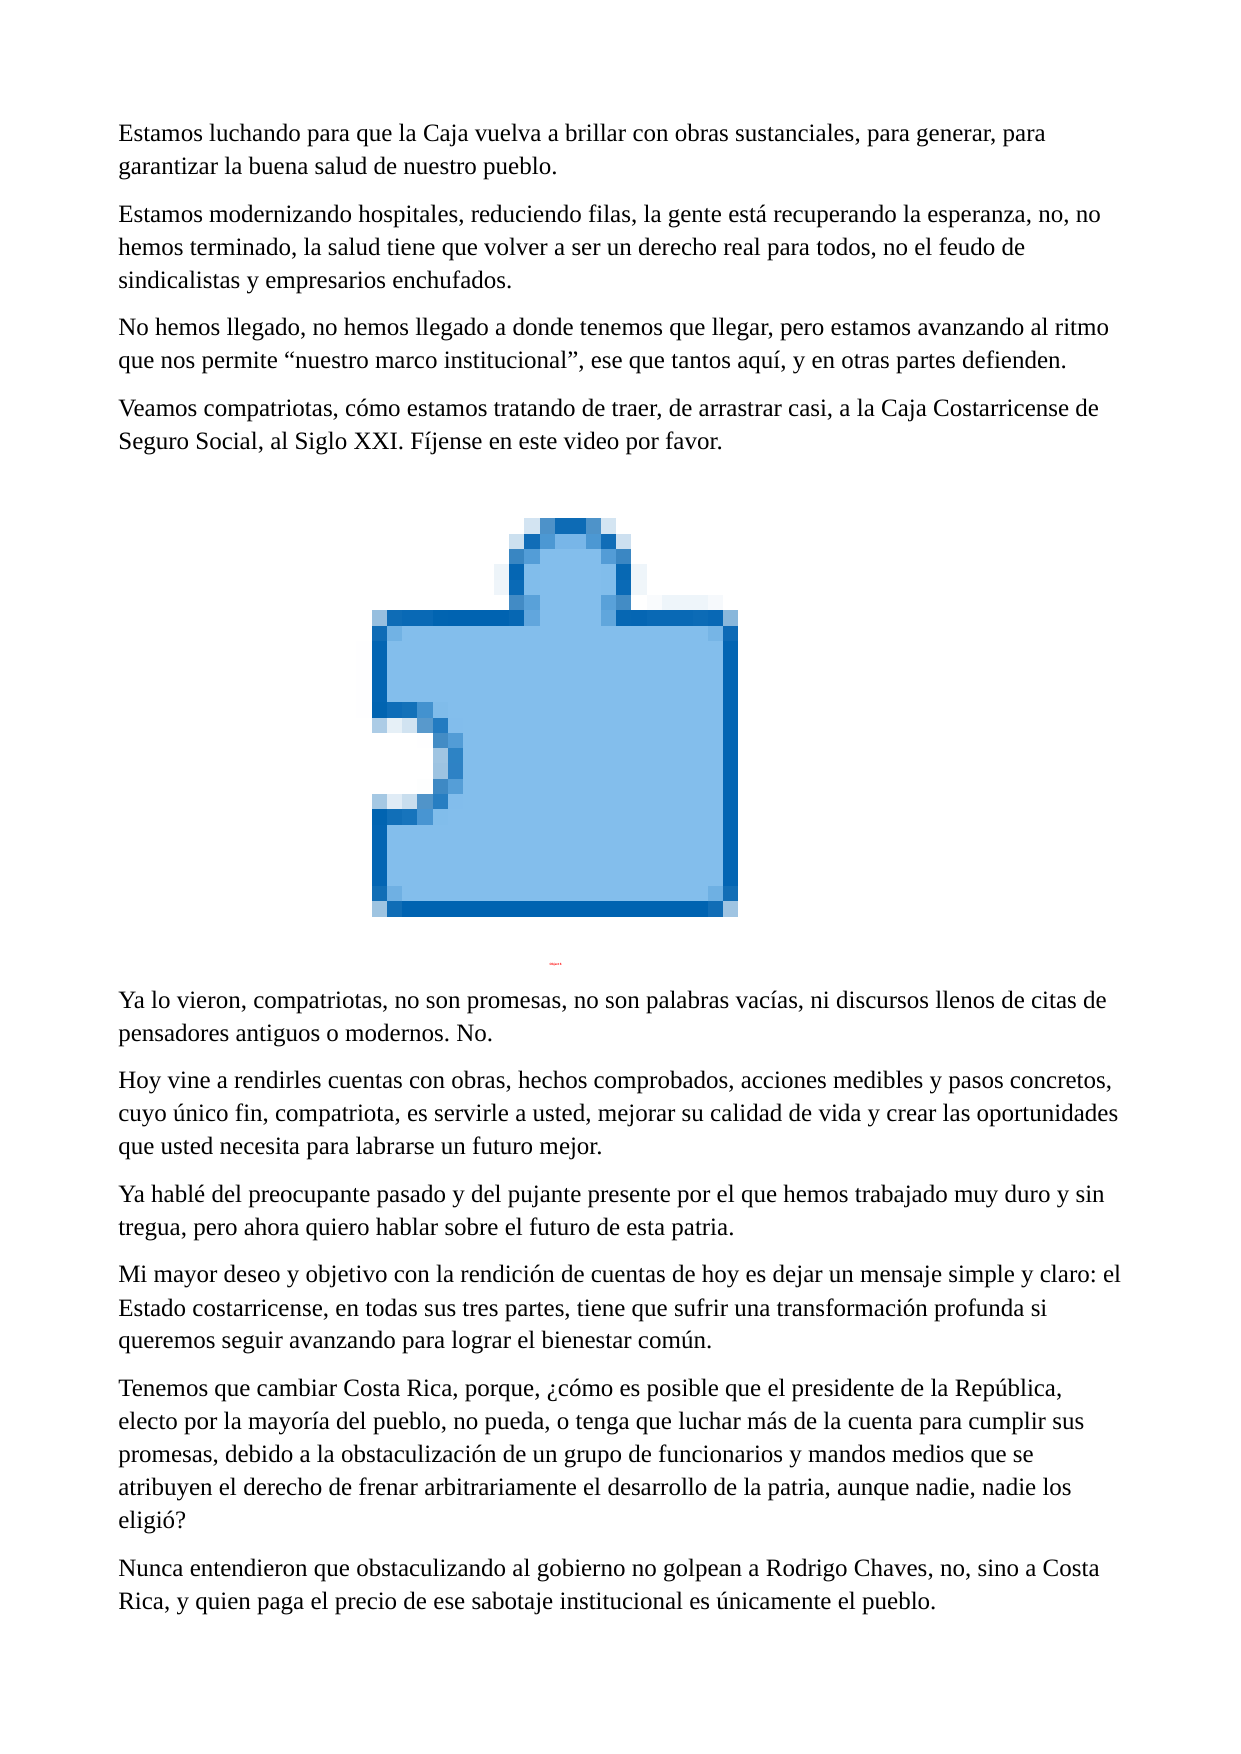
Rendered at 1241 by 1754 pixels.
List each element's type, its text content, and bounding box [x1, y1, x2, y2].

text Estamos modernizando hospitales, reduciendo filas, la gente está recuperando la esperanza, no, no hemos terminado, la salud tiene que volver a ser un derecho real para todos, no el feudo de sindicalistas y empresarios enchufados. [118, 199, 1122, 293]
text Tenemos que cambiar Costa Rica, porque, ¿cómo es posible que el presidente de la República, electo por la mayoría del pueblo, no pueda, o tenga que luchar más de la cuenta para cumplir sus promesas, debido a la obstaculización de un grupo de funcionarios y mandos medios que se atribuyen el derecho de frenar arbitrariamente el desarrollo de la patria, aunque nadie, nadie los eligió? [118, 1373, 1122, 1534]
text Estamos luchando para que la Caja vuelva a brillar con obras sustanciales, para generar, para garantizar la buena salud de nuestro pueblo. [118, 118, 1122, 180]
text Mi mayor deseo y objetivo con la rendición de cuentas de hoy es dejar un mensaje simple y claro: el Estado costarricense, en todas sus tres partes, tiene que sufrir una transformación profunda si queremos seguir avanzando para lograr el bienestar común. [118, 1259, 1122, 1354]
text Ya lo vieron, compatriotas, no son promesas, no son palabras vacías, ni discursos llenos de citas de pensadores antiguos o modernos. No. [118, 985, 1122, 1046]
text No hemos llegado, no hemos llegado a donde tenemos que llegar, pero estamos avanzando al ritmo que nos permite “nuestro marco institucional”, ese que tantos aquí, y en otras partes defienden. [118, 312, 1122, 374]
text Ya hablé del preocupante pasado y del pujante presente por el que hemos trabajado muy duro y sin tregua, pero ahora quiero hablar sobre el futuro de esta patria. [118, 1179, 1122, 1241]
text Hoy vine a rendirles cuentas con obras, hechos comprobados, acciones medibles y pasos concretos, cuyo único fin, compatriota, es servirle a usted, mejorar su calidad de vida y crear las oportunidades que usted necesita para labrarse un futuro mejor. [118, 1065, 1122, 1160]
text Nunca entendieron que obstaculizando al gobierno no golpean a Rodrigo Chaves, no, sino a Costa Rica, y quien paga el precio de ese sabotaje institucional es únicamente el pueblo. [118, 1553, 1122, 1615]
text Veamos compatriotas, cómo estamos tratando de traer, de arrastrar casi, a la Caja Costarricense de Seguro Social, al Siglo XXI. Fíjense en este video por favor. [118, 393, 1122, 455]
